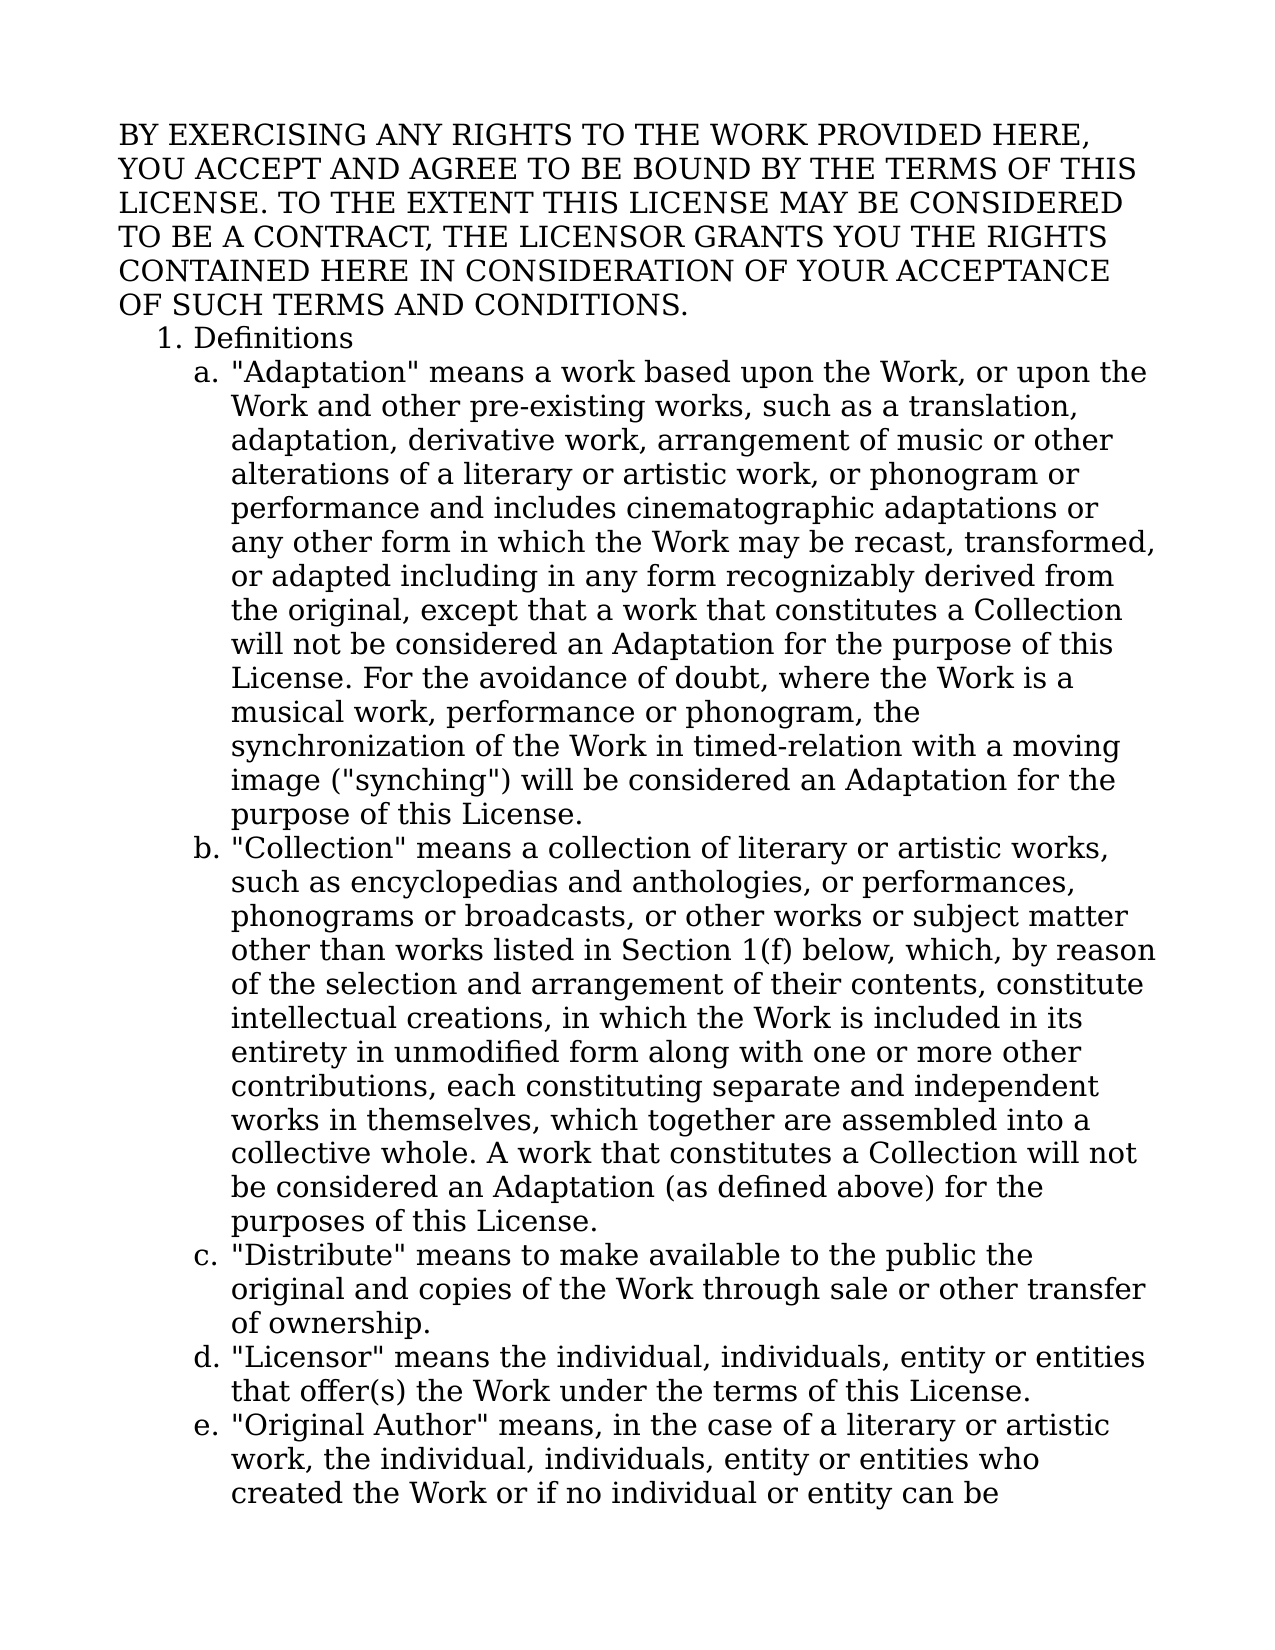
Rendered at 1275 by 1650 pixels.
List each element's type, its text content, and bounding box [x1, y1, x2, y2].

list "Original Author" means, in the case of a literary or artistic work, the individual, individuals, entity or entities who created the Work or if no individual or entity can be [193, 1408, 1157, 1510]
list "Licensor" means the individual, individuals, entity or entities that offer(s) the Work under the terms of this License. [193, 1341, 1157, 1408]
list "Distribute" means to make available to the public the original and copies of the Work through sale or other transfer of ownership. [193, 1239, 1157, 1341]
list "Collection" means a collection of literary or artistic works, such as encyclopedias and anthologies, or performances, phonograms or broadcasts, or other works or subject matter other than works listed in Section 1(f) below, which, by reason of the selection and arrangement of their contents, constitute intellectual creations, in which the Work is included in its entirety in unmodified form along with one or more other contributions, each constituting separate and independent works in themselves, which together are assembled into a collective whole. A work that constitutes a Collection will not be considered an Adaptation (as defined above) for the purposes of this License. [193, 831, 1157, 1239]
text BY EXERCISING ANY RIGHTS TO THE WORK PROVIDED HERE, YOU ACCEPT AND AGREE TO BE BOUND BY THE TERMS OF THIS LICENSE. TO THE EXTENT THIS LICENSE MAY BE CONSIDERED TO BE A CONTRACT, THE LICENSOR GRANTS YOU THE RIGHTS CONTAINED HERE IN CONSIDERATION OF YOUR ACCEPTANCE OF SUCH TERMS AND CONDITIONS. [118, 118, 1157, 322]
list Definitions [156, 322, 1157, 356]
list "Adaptation" means a work based upon the Work, or upon the Work and other pre-existing works, such as a translation, adaptation, derivative work, arrangement of music or other alterations of a literary or artistic work, or phonogram or performance and includes cinematographic adaptations or any other form in which the Work may be recast, transformed, or adapted including in any form recognizably derived from the original, except that a work that constitutes a Collection will not be considered an Adaptation for the purpose of this License. For the avoidance of doubt, where the Work is a musical work, performance or phonogram, the synchronization of the Work in timed-relation with a moving image ("synching") will be considered an Adaptation for the purpose of this License. [193, 356, 1157, 831]
